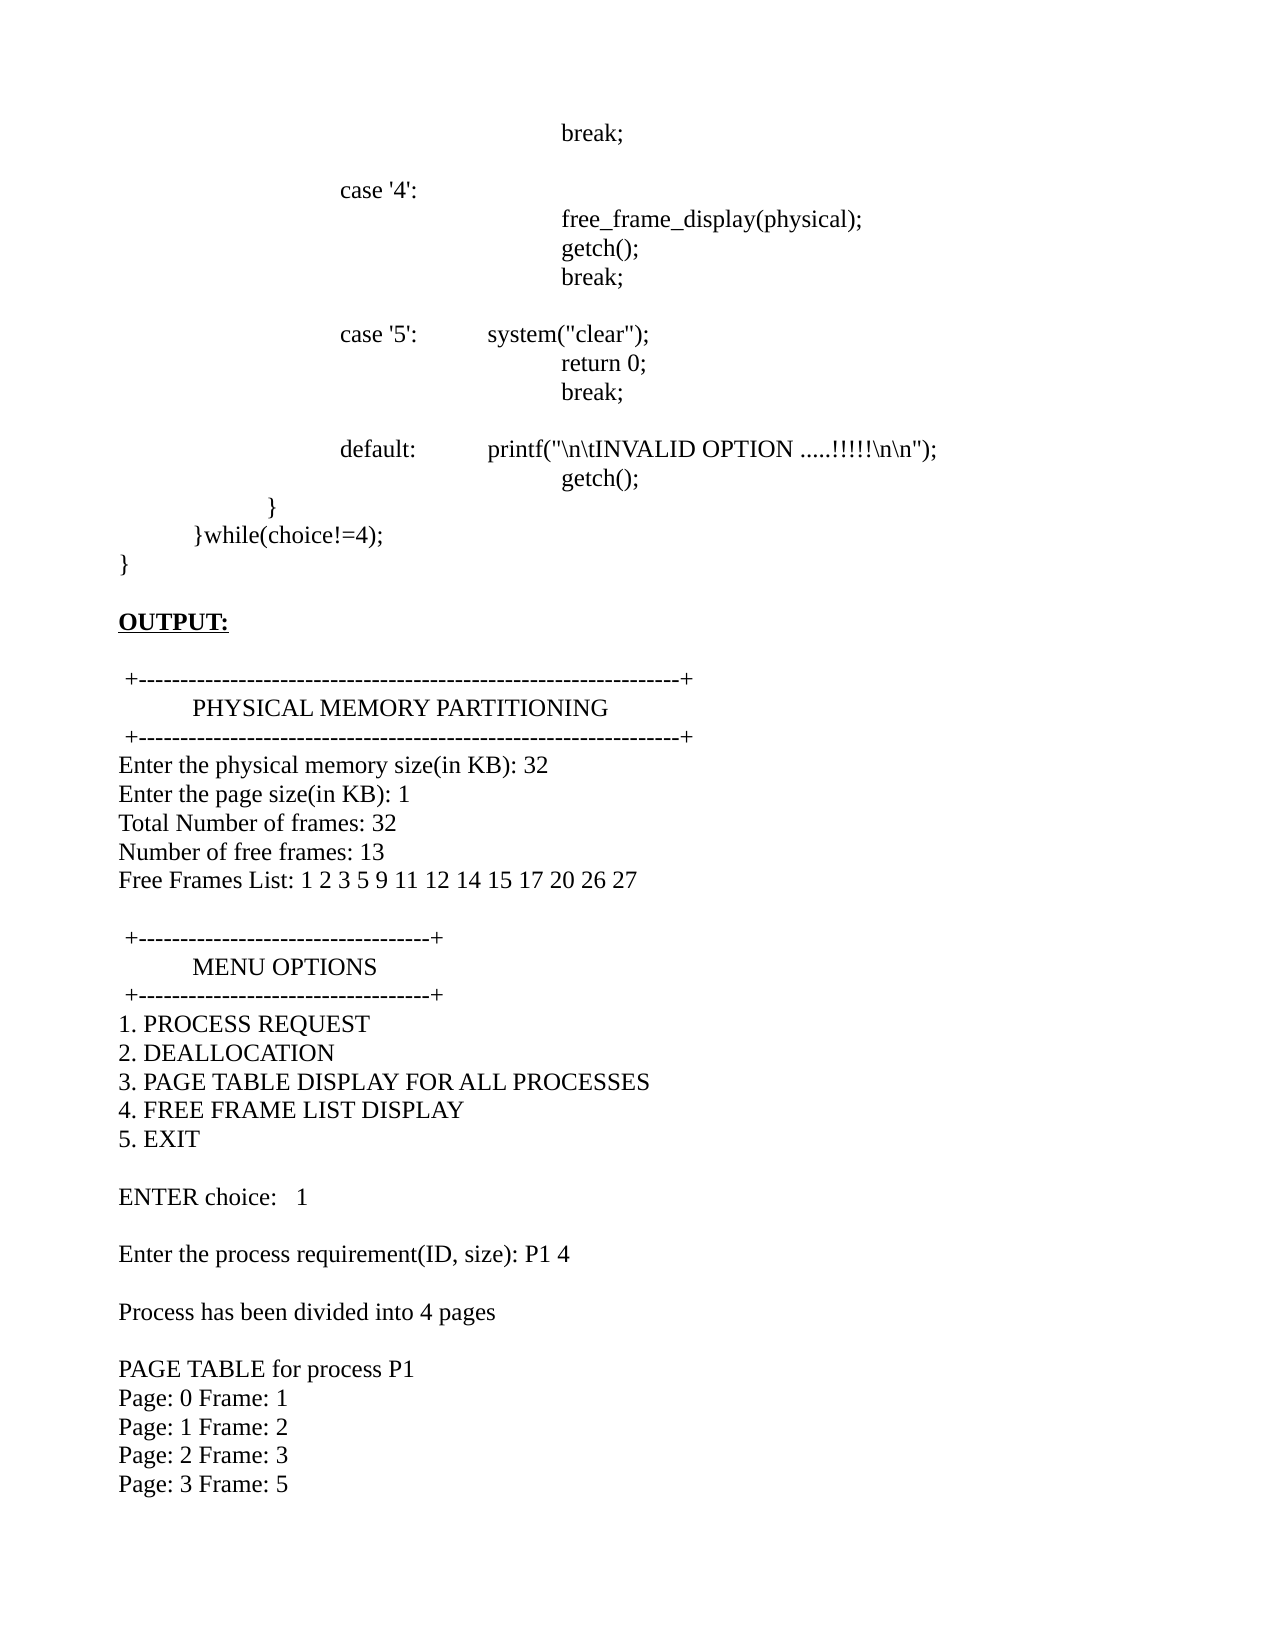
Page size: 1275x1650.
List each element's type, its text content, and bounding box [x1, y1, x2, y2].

text Page: 3 Frame: 5 [118, 1469, 1157, 1498]
text }while(choice!=4); [118, 521, 1157, 549]
text default: printf("\n\tINVALID OPTION .....!!!!!\n\n"); [118, 434, 1157, 463]
text Page: 2 Frame: 3 [118, 1441, 1157, 1469]
text free_frame_display(physical); [118, 204, 1157, 233]
text +-----------------------------------+ [118, 923, 1157, 952]
text +-----------------------------------+ 1. PROCESS REQUEST 2. DEALLOCATION 3. PAGE TABLE DISPLAY FOR ALL PROCESSES 4. FREE FRAME LIST DISPLAY 5. EXIT [118, 981, 1157, 1153]
text break; [118, 118, 1157, 147]
text break; [118, 377, 1157, 406]
text ENTER choice: 1 [118, 1153, 1157, 1211]
text getch(); [118, 233, 1157, 262]
text case '5': system("clear"); [118, 319, 1157, 348]
text break; [118, 262, 1157, 291]
text return 0; [118, 348, 1157, 377]
text Page: 1 Frame: 2 [118, 1412, 1157, 1441]
text +-----------------------------------------------------------------+ Enter the physical memory size(in KB): 32 Enter the page size(in KB): 1 Total Number of frames: 32 Number of free frames: 13 Free Frames List: 1 2 3 5 9 11 12 14 15 17 20 26 27 [118, 722, 1157, 894]
text Process has been divided into 4 pages [118, 1268, 1157, 1326]
text MENU OPTIONS [118, 952, 1157, 981]
text OUTPUT: [118, 607, 1157, 636]
text getch(); [118, 463, 1157, 492]
text } [118, 549, 1157, 578]
text } [118, 492, 1157, 521]
text case '4': [118, 176, 1157, 204]
text +-----------------------------------------------------------------+ PHYSICAL MEMORY PARTITIONING [118, 664, 1157, 722]
text PAGE TABLE for process P1 Page: 0 Frame: 1 [118, 1326, 1157, 1412]
text Enter the process requirement(ID, size): P1 4 [118, 1239, 1157, 1268]
